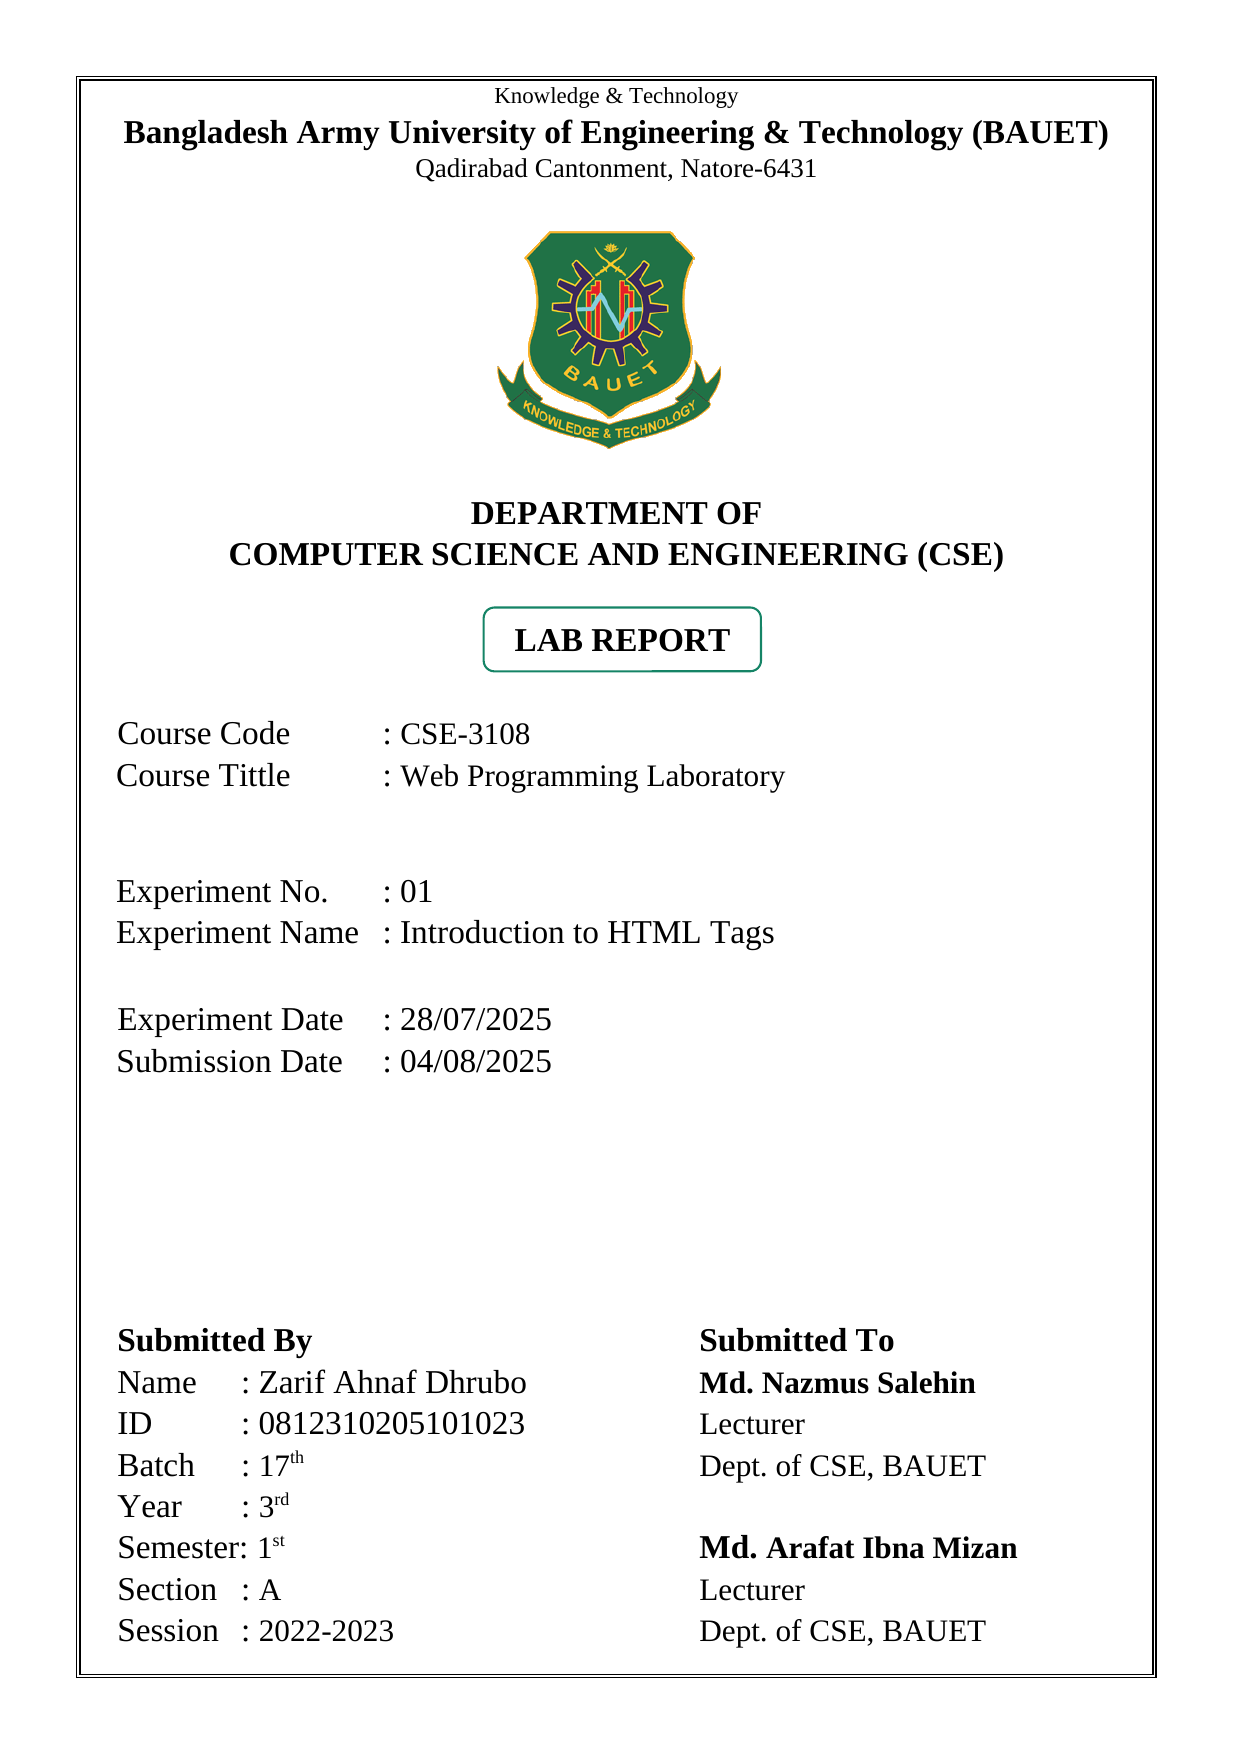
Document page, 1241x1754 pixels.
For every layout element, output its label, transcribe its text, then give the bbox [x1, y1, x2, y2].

text DEPARTMENT OF COMPUTER SCIENCE AND ENGINEERING (CSE) [82, 493, 1150, 573]
text Experiment Date : 28/07/2025 Submission Date : 04/08/2025 [83, 1000, 1150, 1079]
text Experiment No. : 01 Experiment Name : Introduction to HTML Tags [82, 871, 1150, 981]
text Submitted By Submitted To Name : Zarif Ahnaf Dhrubo Md. Nazmus Salehin ID : 0812310205101023 Lecturer Batch : 17th Dept. of CSE, BAUET Year : 3rd Semester: 1st Md. Arafat Ibna Mizan Section : A Lecturer Session : 2022-2023 Dept. of CSE, BAUET [84, 1321, 1150, 1648]
text Knowledge & Technology Bangladesh Army University of Engineering & Technology (BAUET) Qadirabad Cantonment, Natore-6431 [82, 82, 1150, 184]
picture [490, 224, 726, 455]
text LAB REPORT [502, 620, 743, 658]
text Course Code : CSE-3108 Course Tittle : Web Programming Laboratory [82, 713, 1150, 793]
